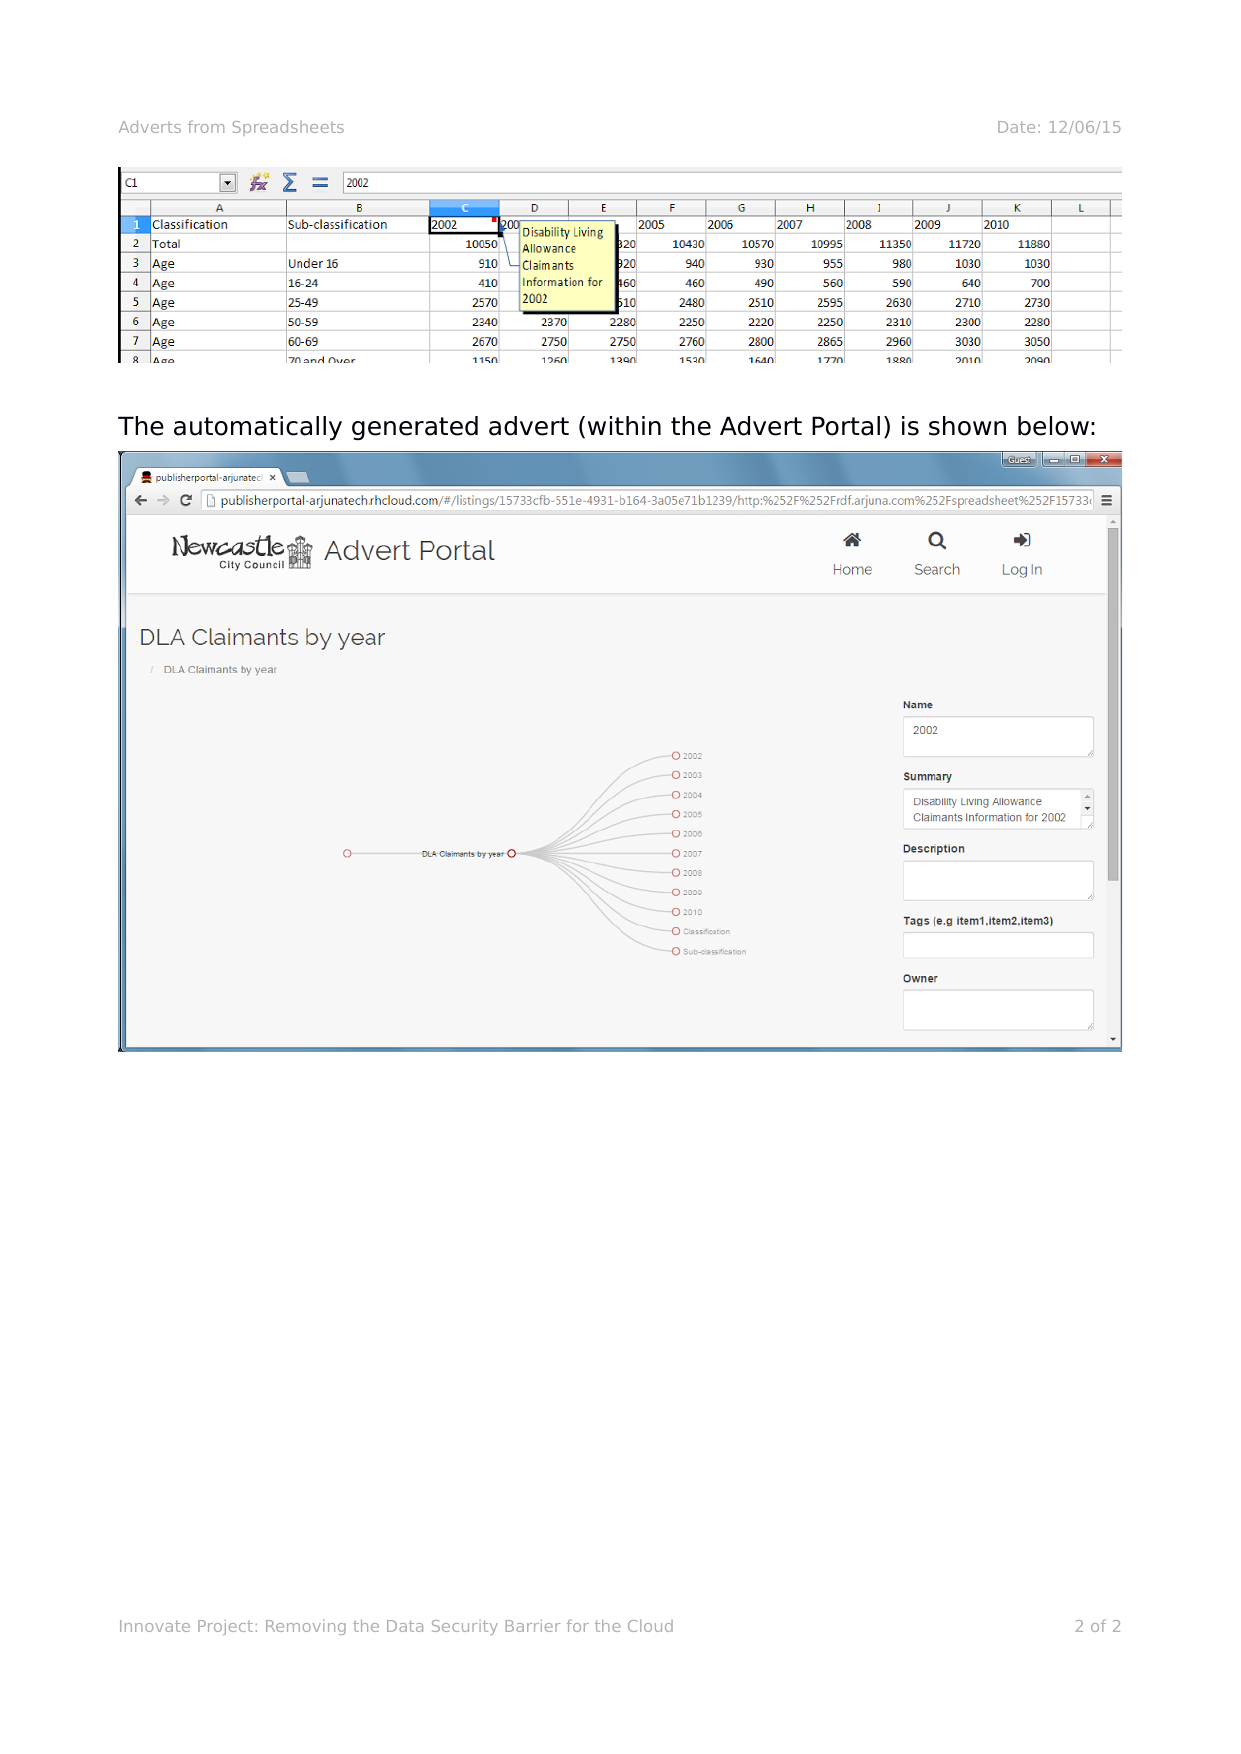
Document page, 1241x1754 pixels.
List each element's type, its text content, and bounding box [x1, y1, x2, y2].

picture [118, 167, 1123, 363]
picture [118, 451, 1123, 1052]
text The automatically generated advert (within the Advert Portal) is shown below: [118, 412, 1122, 441]
